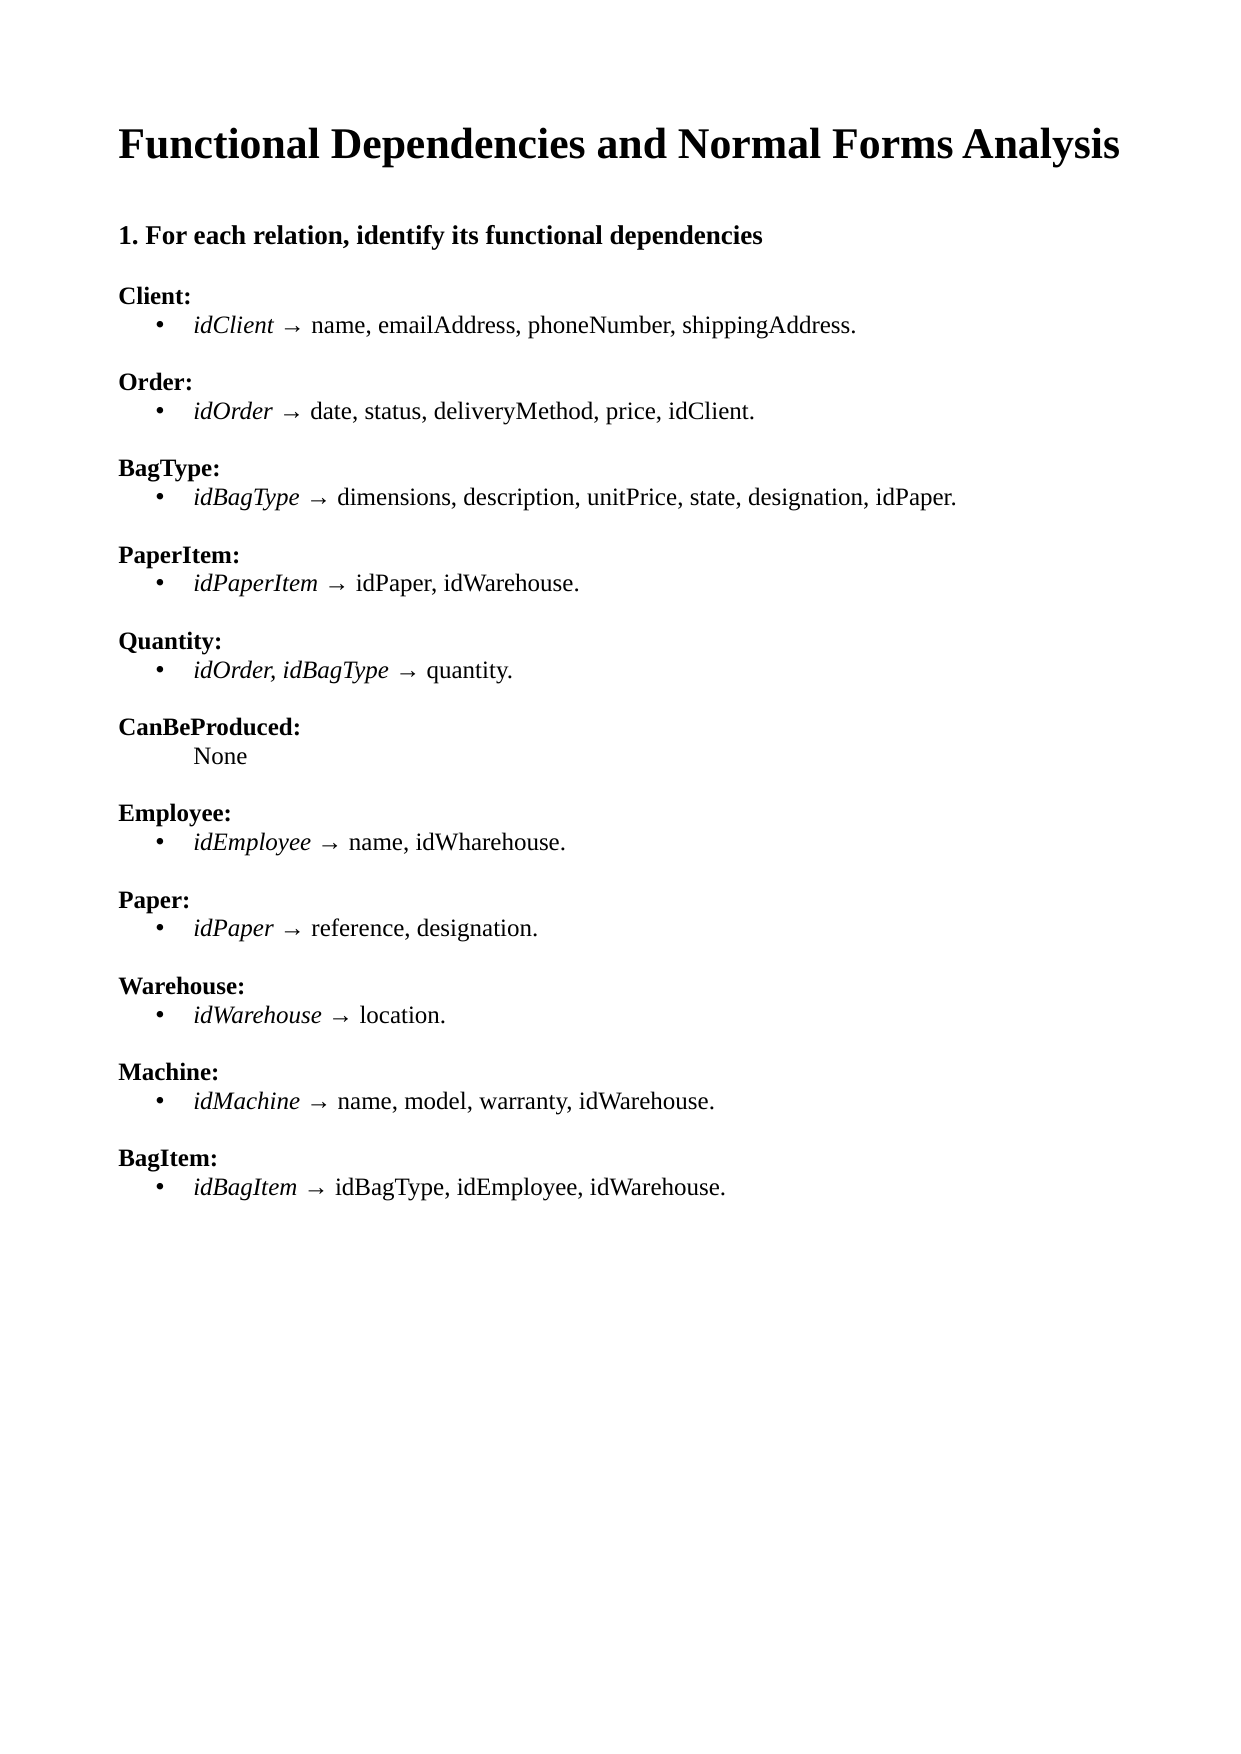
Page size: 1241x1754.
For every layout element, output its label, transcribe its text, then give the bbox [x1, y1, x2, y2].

text Paper: [118, 885, 1122, 913]
text Employee: [118, 798, 1122, 827]
list idEmployee → name, idWharehouse. [156, 827, 1122, 856]
text Machine: [118, 1057, 1122, 1086]
text Quantity: [118, 626, 1122, 655]
text BagItem: [118, 1143, 1122, 1172]
list idClient → name, emailAddress, phoneNumber, shippingAddress. [156, 310, 1122, 338]
text CanBeProduced: [118, 712, 1122, 741]
list idOrder → date, status, deliveryMethod, price, idClient. [156, 396, 1122, 425]
text Functional Dependencies and Normal Forms Analysis [118, 118, 1122, 168]
list None [156, 741, 1122, 770]
list idBagType → dimensions, description, unitPrice, state, designation, idPaper. [156, 482, 1122, 511]
list idPaper → reference, designation. [156, 913, 1122, 942]
text BagType: [118, 453, 1122, 482]
text Warehouse: [118, 971, 1122, 1000]
list idOrder, idBagType → quantity. [156, 655, 1122, 683]
list idBagItem → idBagType, idEmployee, idWarehouse. [156, 1172, 1122, 1201]
text 1. For each relation, identify its functional dependencies [118, 219, 1122, 250]
text Order: [118, 367, 1122, 396]
list idPaperItem → idPaper, idWarehouse. [156, 568, 1122, 597]
text PaperItem: [118, 540, 1122, 568]
list idWarehouse → location. [156, 1000, 1122, 1028]
list idMachine → name, model, warranty, idWarehouse. [156, 1086, 1122, 1115]
text Client: [118, 281, 1122, 310]
